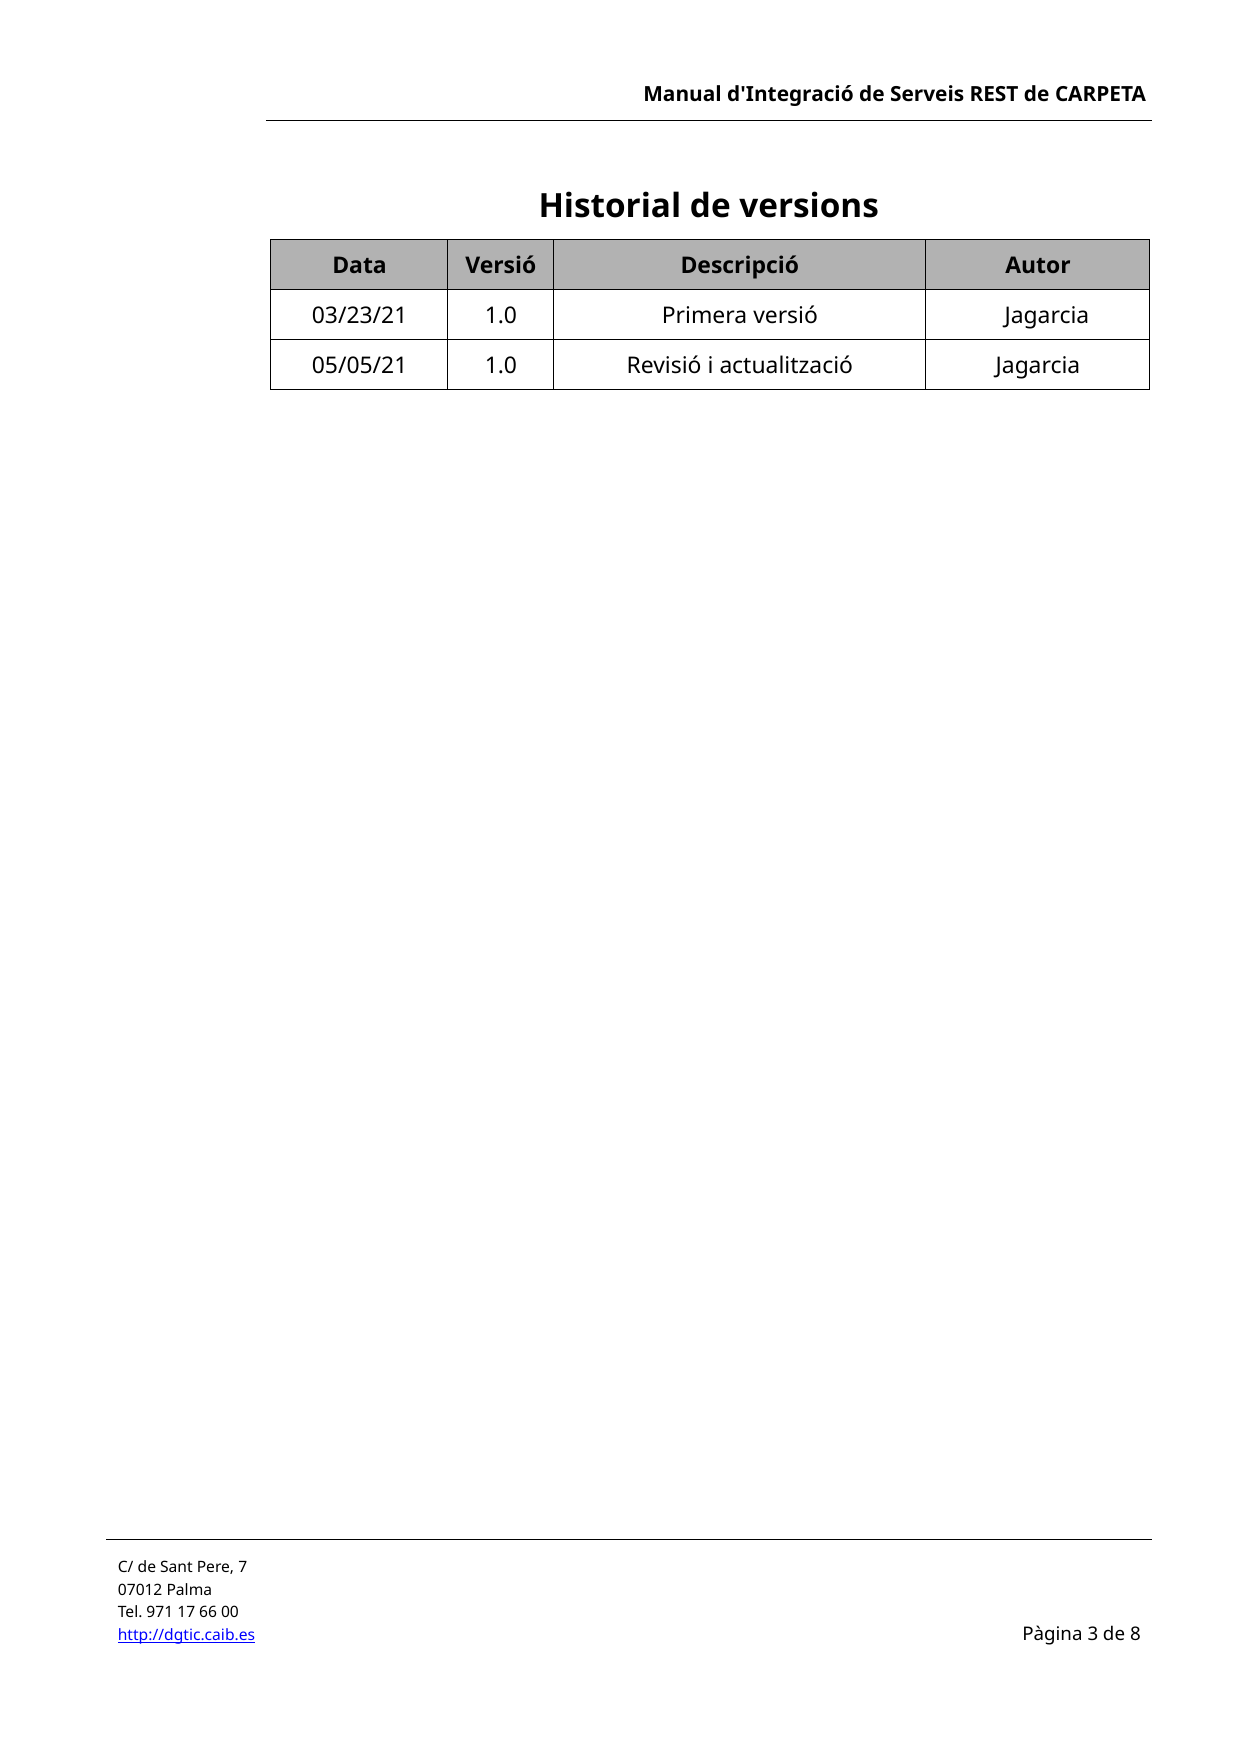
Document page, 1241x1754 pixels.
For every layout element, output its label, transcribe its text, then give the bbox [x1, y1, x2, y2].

table_cell 1.0 [448, 290, 553, 339]
table_cell Jagarcia [926, 340, 1149, 389]
table_cell 23/03/21 [271, 290, 447, 339]
table_header Descripció [554, 240, 925, 289]
table_cell Primera versió [554, 290, 925, 339]
table_header Data [271, 240, 447, 289]
table_header Autor [926, 240, 1149, 289]
subtitle Historial de versions [266, 181, 1152, 227]
table_cell Jagarcia [926, 290, 1149, 339]
table_cell Revisió i actualització [554, 340, 925, 389]
table_header Versió [448, 240, 553, 289]
table_cell 05/05/21 [271, 340, 447, 389]
table_cell 1.0 [448, 340, 553, 389]
